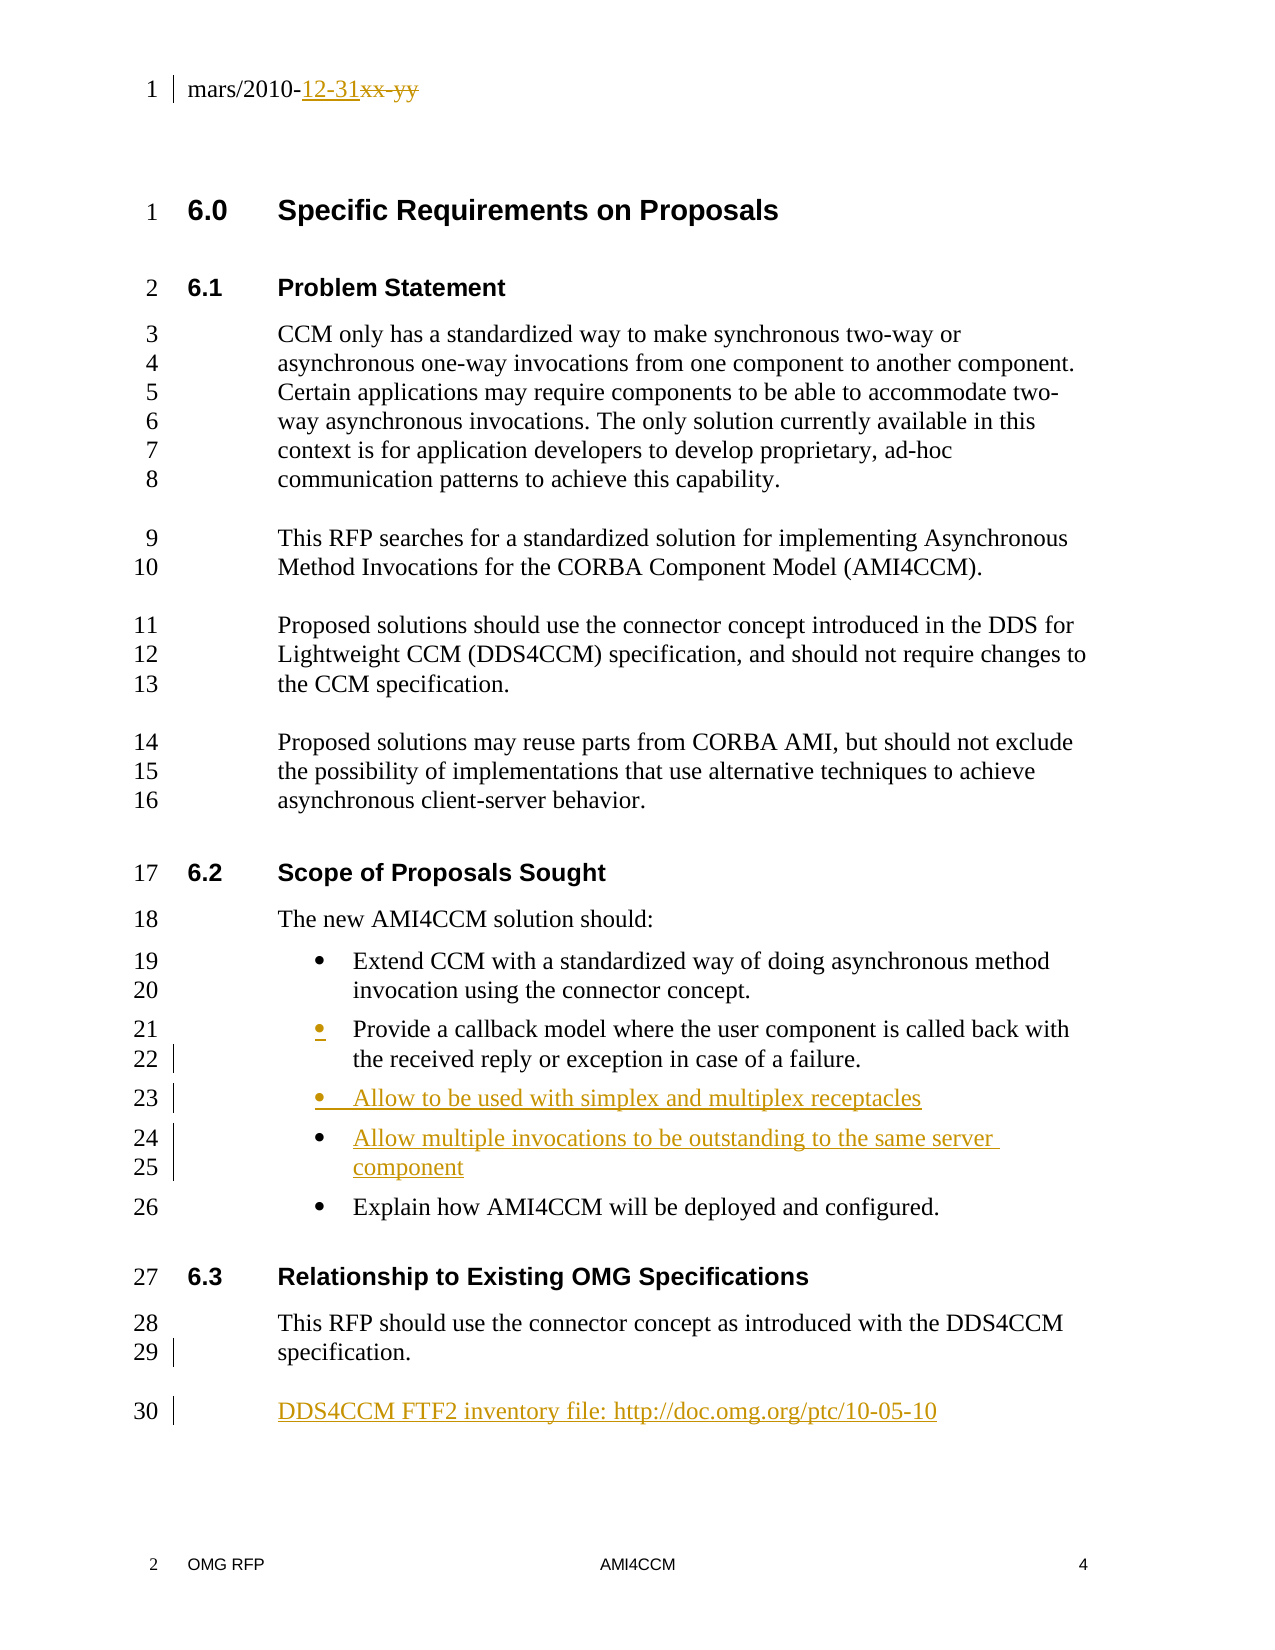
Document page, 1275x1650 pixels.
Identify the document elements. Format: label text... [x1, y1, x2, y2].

subtitle Relationship to Existing OMG Specifications [187, 1262, 1087, 1292]
list Extend CCM with a standardized way of doing asynchronous method invocation using the connector concept. [315, 946, 1087, 1004]
subtitle Specific Requirements on Proposals [187, 194, 1087, 227]
text This RFP should use the connector concept as introduced with the DDS4CCM specification. [277, 1308, 1087, 1367]
list Explain how AMI4CCM will be deployed and configured. [315, 1192, 1087, 1221]
subtitle Scope of Proposals Sought [187, 858, 1087, 887]
text This RFP searches for a standardized solution for implementing Asynchronous Method Invocations for the CORBA Component Model (AMI4CCM). [277, 523, 1087, 581]
list Provide a callback model where the user component is called back with the received reply or exception in case of a failure. [315, 1014, 1087, 1073]
text Proposed solutions should use the connector concept introduced in the DDS for Lightweight CCM (DDS4CCM) specification, and should not require changes to the CCM specification. [277, 610, 1087, 698]
list Allow multiple invocations to be outstanding to the same server component [315, 1123, 1087, 1181]
text The new AMI4CCM solution should: [277, 904, 1087, 933]
text DDS4CCM FTF2 inventory file: http://doc.omg.org/ptc/10-05-10 [277, 1396, 1087, 1425]
text Proposed solutions may reuse parts from CORBA AMI, but should not exclude the possibility of implementations that use alternative techniques to achieve asynchronous client-server behavior. [277, 727, 1087, 814]
list Allow to be used with simplex and multiplex receptacles [315, 1083, 1087, 1112]
text CCM only has a standardized way to make synchronous two-way or asynchronous one-way invocations from one component to another component. Certain applications may require components to be able to accommodate two-way asynchronous invocations. The only solution currently available in this context is for application developers to develop proprietary, ad-hoc communication patterns to achieve this capability. [277, 319, 1087, 494]
subtitle Problem Statement [187, 273, 1087, 302]
